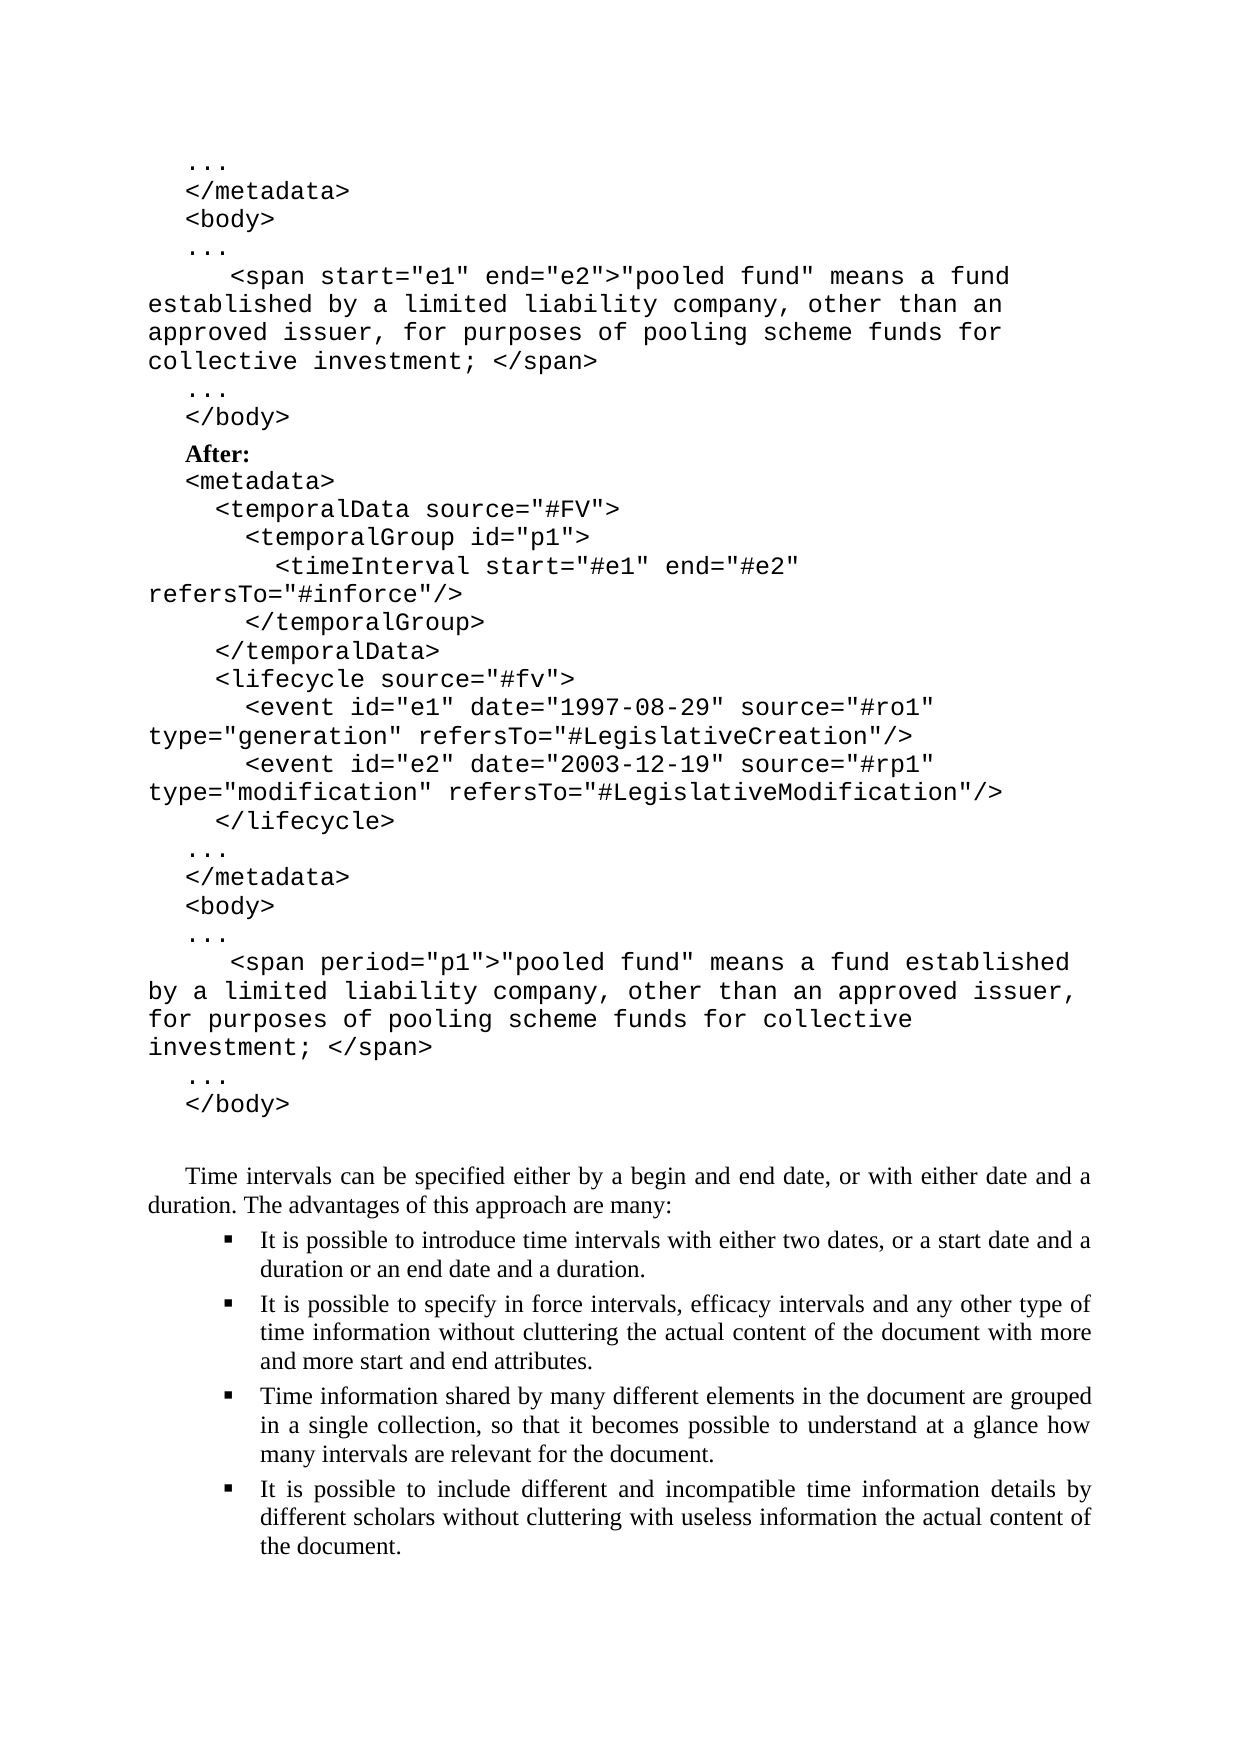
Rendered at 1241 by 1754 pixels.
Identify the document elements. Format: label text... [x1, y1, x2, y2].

text </body> [148, 405, 1092, 433]
text <lifecycle source="#fv"> [148, 667, 1092, 695]
text <span start="e1" end="e2">"pooled fund" means a fund established by a limited liability company, other than an approved issuer, for purposes of pooling scheme funds for collective investment; </span> [148, 263, 1092, 377]
text <body> [148, 893, 1092, 922]
text ... [148, 837, 1092, 865]
text After: [148, 439, 1092, 468]
list It is possible to introduce time intervals with either two dates, or a start date and a duration or an end date and a duration. [222, 1225, 1092, 1282]
text <temporalGroup id="p1"> [148, 525, 1092, 553]
text </metadata> [148, 178, 1092, 207]
text ... [148, 377, 1092, 405]
text <event id="e1" date="1997-08-29" source="#ro1" type="generation" refersTo="#LegislativeCreation"/> [148, 695, 1092, 752]
list Time information shared by many different elements in the document are grouped in a single collection, so that it becomes possible to understand at a glance how many intervals are relevant for the document. [222, 1381, 1092, 1467]
text <event id="e2" date="2003-12-19" source="#rp1" type="modification" refersTo="#LegislativeModification"/> [148, 752, 1092, 808]
text ... [148, 922, 1092, 950]
text <timeInterval start="#e1" end="#e2" refersTo="#inforce"/> [148, 553, 1092, 610]
text ... [148, 235, 1092, 263]
text <span period="p1">"pooled fund" means a fund established by a limited liability company, other than an approved issuer, for purposes of pooling scheme funds for collective investment; </span> [148, 950, 1092, 1063]
text </metadata> [148, 865, 1092, 893]
text Time intervals can be specified either by a begin and end date, or with either date and a duration. The advantages of this approach are many: [148, 1161, 1092, 1219]
text ... [148, 1063, 1092, 1092]
list It is possible to specify in force intervals, efficacy intervals and any other type of time information without cluttering the actual content of the document with more and more start and end attributes. [222, 1289, 1092, 1375]
text <body> [148, 207, 1092, 235]
text </body> [148, 1092, 1092, 1120]
text </lifecycle> [148, 808, 1092, 837]
text </temporalData> [148, 638, 1092, 667]
list It is possible to include different and incompatible time information details by different scholars without cluttering with useless information the actual content of the document. [222, 1474, 1092, 1560]
text <metadata> [148, 468, 1092, 497]
text ... [148, 150, 1092, 178]
text </temporalGroup> [148, 610, 1092, 638]
text <temporalData source="#FV"> [148, 497, 1092, 525]
